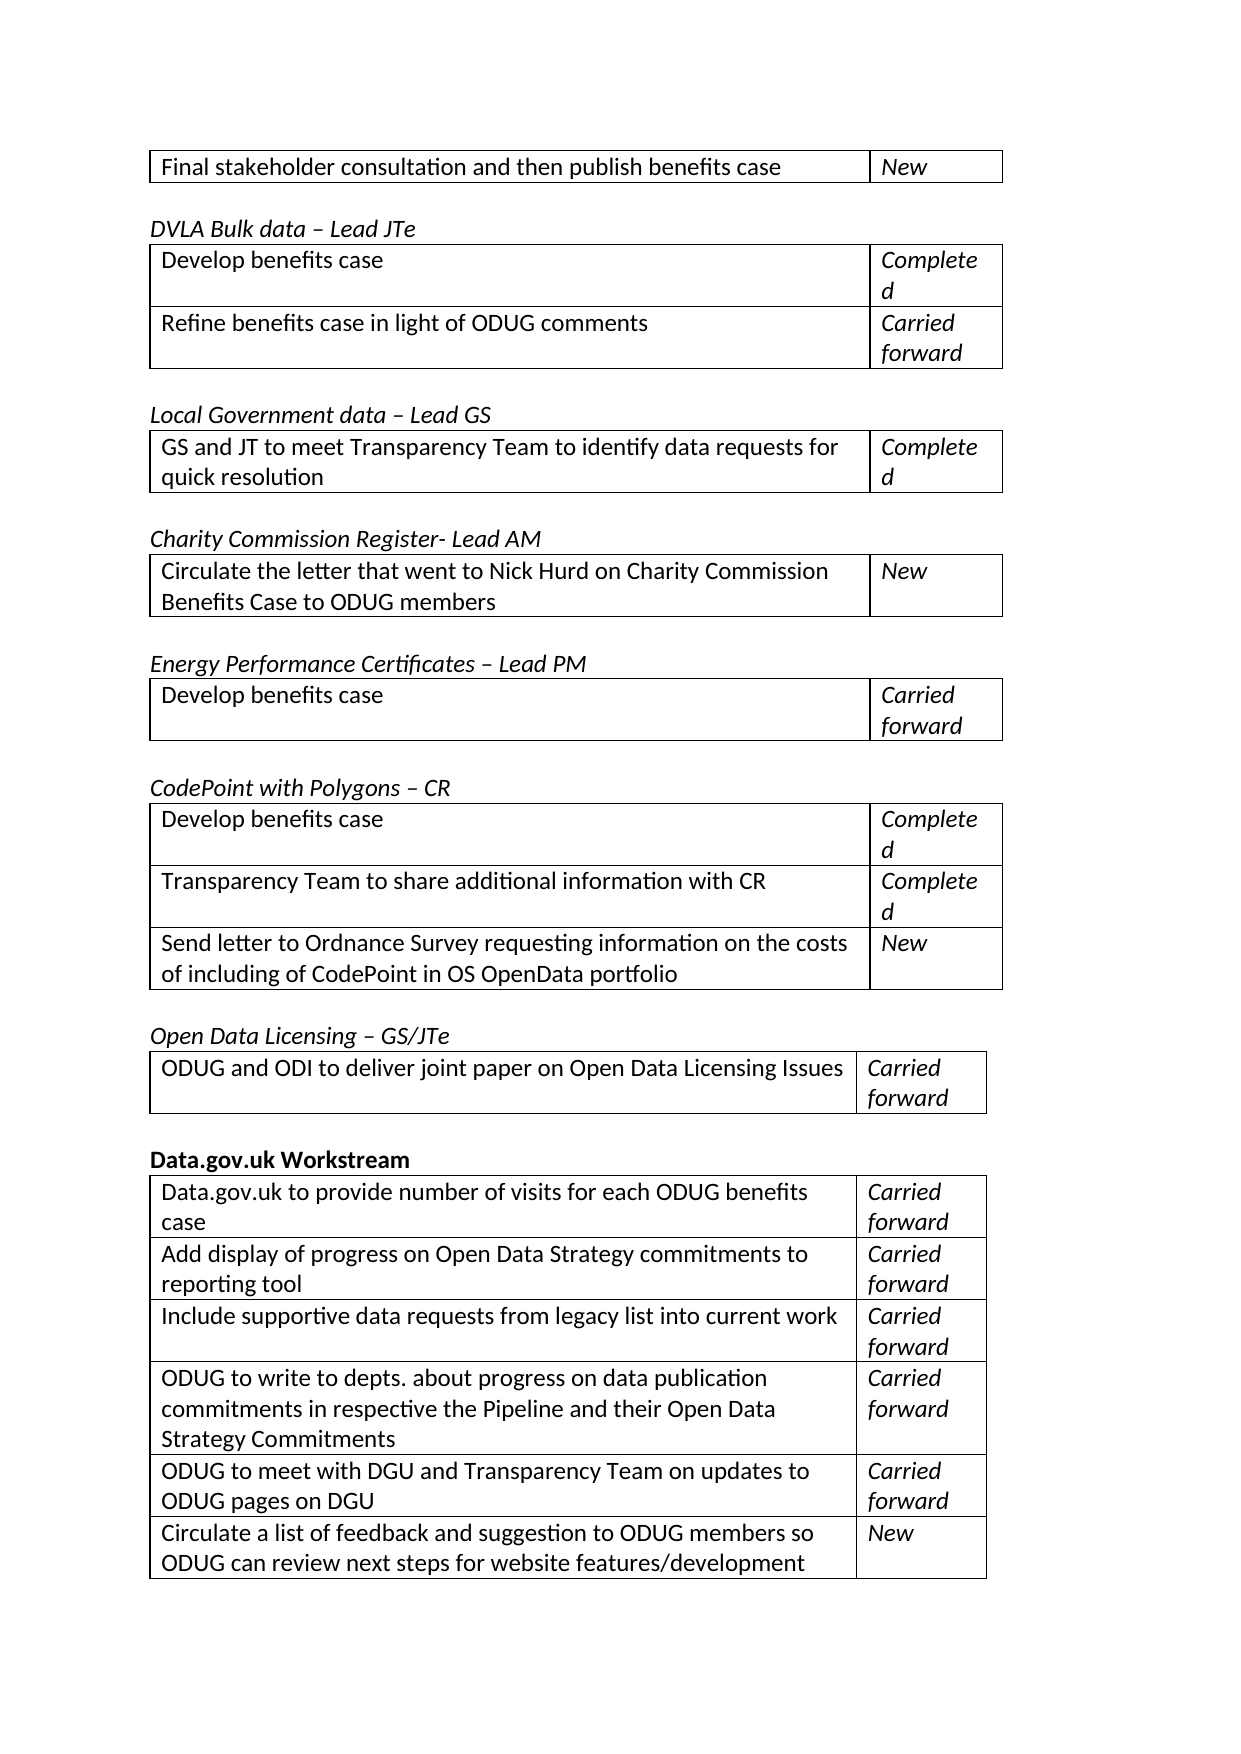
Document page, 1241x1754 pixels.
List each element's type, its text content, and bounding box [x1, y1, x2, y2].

table_cell Add display of progress on Open Data Strategy commitments to reporting tool [151, 1238, 856, 1299]
table_cell Carried forward [857, 1362, 986, 1454]
table_cell Completed [871, 866, 1002, 927]
table_cell ODUG to write to depts. about progress on data publication commitments in respective the Pipeline and their Open Data Strategy Commitments [151, 1362, 856, 1454]
text Charity Commission Register- Lead AM [150, 523, 1090, 554]
table_cell Carried forward [857, 1455, 986, 1516]
table_header New [871, 151, 1002, 182]
text Data.gov.uk Workstream [150, 1144, 1090, 1175]
table_cell Refine benefits case in light of ODUG comments [151, 307, 869, 368]
table_cell New [871, 928, 1002, 989]
table_header Carried forward [857, 1052, 986, 1113]
table_header Circulate the letter that went to Nick Hurd on Charity Commission Benefits Case to ODUG members [151, 555, 869, 616]
text DVLA Bulk data – Lead JTe [150, 213, 1090, 244]
table_header Develop benefits case [151, 804, 869, 864]
text CodePoint with Polygons – CR [150, 772, 1090, 802]
table_header Develop benefits case [151, 245, 869, 306]
text Local Government data – Lead GS [150, 399, 1090, 430]
table_header Carried forward [871, 679, 1002, 740]
table_header Data.gov.uk to provide number of visits for each ODUG benefits case [151, 1176, 856, 1237]
table_cell Transparency Team to share additional information with CR [151, 866, 869, 927]
table_header New [871, 555, 1002, 616]
table_cell Carried forward [857, 1238, 986, 1299]
table_header Completed [871, 804, 1002, 864]
table_header Completed [871, 245, 1002, 306]
text Open Data Licensing – GS/JTe [150, 1020, 1090, 1051]
table_cell Carried forward [857, 1300, 986, 1361]
table_header Completed [871, 431, 1002, 492]
table_cell ODUG to meet with DGU and Transparency Team on updates to ODUG pages on DGU [151, 1455, 856, 1516]
table_header Carried forward [857, 1176, 986, 1237]
table_header Develop benefits case [151, 679, 869, 740]
table_cell Include supportive data requests from legacy list into current work [151, 1300, 856, 1361]
table_cell Send letter to Ordnance Survey requesting information on the costs of including of CodePoint in OS OpenData portfolio [151, 928, 869, 989]
text Energy Performance Certificates – Lead PM [150, 648, 1090, 678]
table_header GS and JT to meet Transparency Team to identify data requests for quick resolution [151, 431, 869, 492]
table_cell New [857, 1517, 986, 1578]
table_header ODUG and ODI to deliver joint paper on Open Data Licensing Issues [151, 1052, 856, 1113]
table_cell Carried forward [871, 307, 1002, 368]
table_header Final stakeholder consultation and then publish benefits case [151, 151, 869, 182]
table_cell Circulate a list of feedback and suggestion to ODUG members so ODUG can review next steps for website features/development [151, 1517, 856, 1578]
